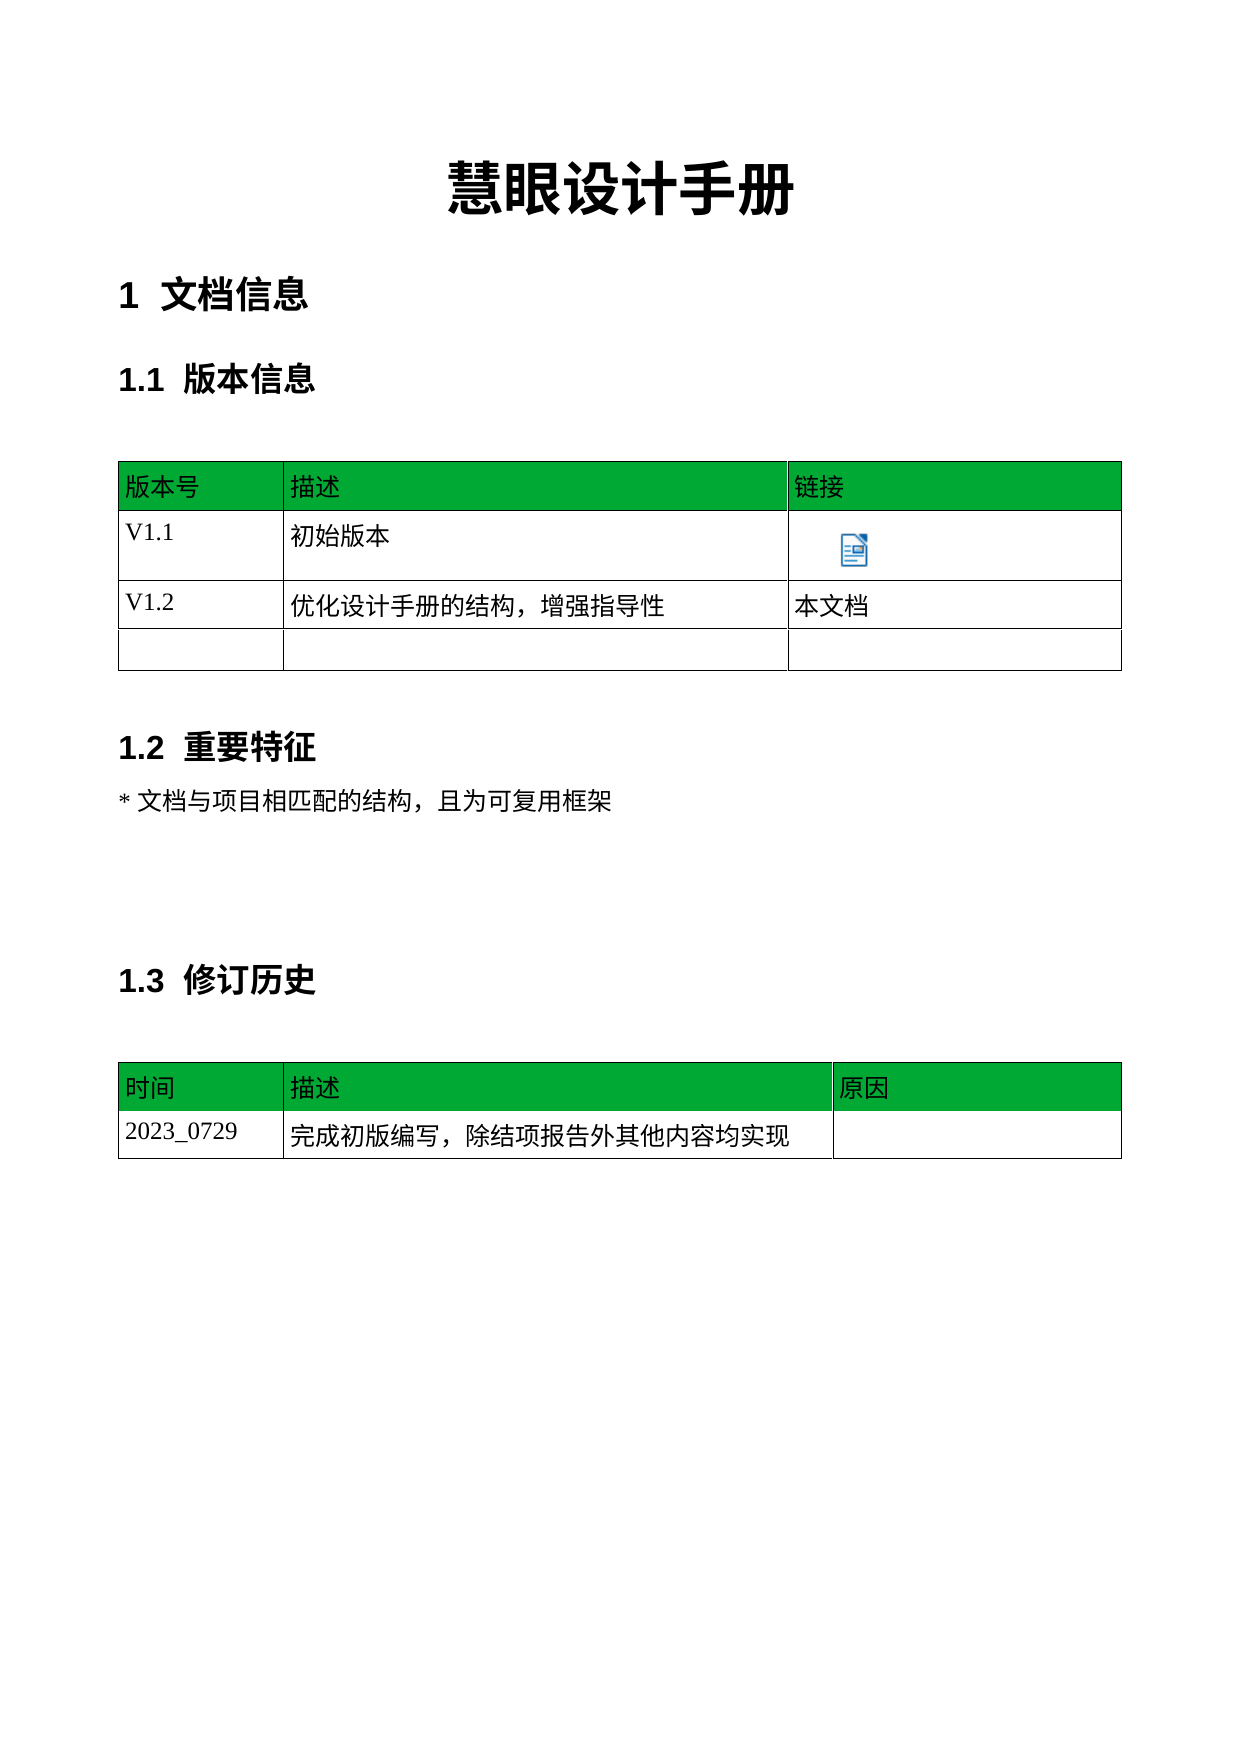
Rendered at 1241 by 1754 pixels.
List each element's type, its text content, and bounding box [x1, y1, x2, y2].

table_cell 优化设计手册的结构，增强指导性 [284, 581, 787, 628]
table_cell 初始版本 [284, 511, 787, 580]
subtitle 1.3 修订历史 [118, 953, 1122, 1002]
table_header 时间 [119, 1063, 283, 1111]
subtitle 1.2 重要特征 [118, 720, 1122, 769]
table_cell [834, 1111, 1121, 1158]
table_cell [789, 630, 1121, 670]
title 慧眼设计手册 [118, 143, 1122, 228]
table_header 原因 [834, 1063, 1121, 1111]
table_cell 完成初版编写，除结项报告外其他内容均实现 [284, 1111, 832, 1158]
table_header 链接 [789, 462, 1121, 510]
table_cell 2023_0729 [119, 1111, 283, 1158]
subtitle 1.1 版本信息 [118, 353, 1122, 401]
text * 文档与项目相匹配的结构，且为可复用框架 [118, 781, 1122, 817]
table_cell [119, 630, 283, 670]
table_cell [284, 630, 787, 670]
table_header 版本号 [119, 462, 283, 510]
table_header 描述 [284, 1063, 832, 1111]
table_cell 本文档 [789, 581, 1121, 628]
table_cell V1.1 [119, 511, 283, 580]
table_cell [789, 511, 1121, 580]
table_header 描述 [284, 462, 787, 510]
table_cell V1.2 [119, 581, 283, 628]
subtitle 1 文档信息 [118, 265, 1122, 319]
